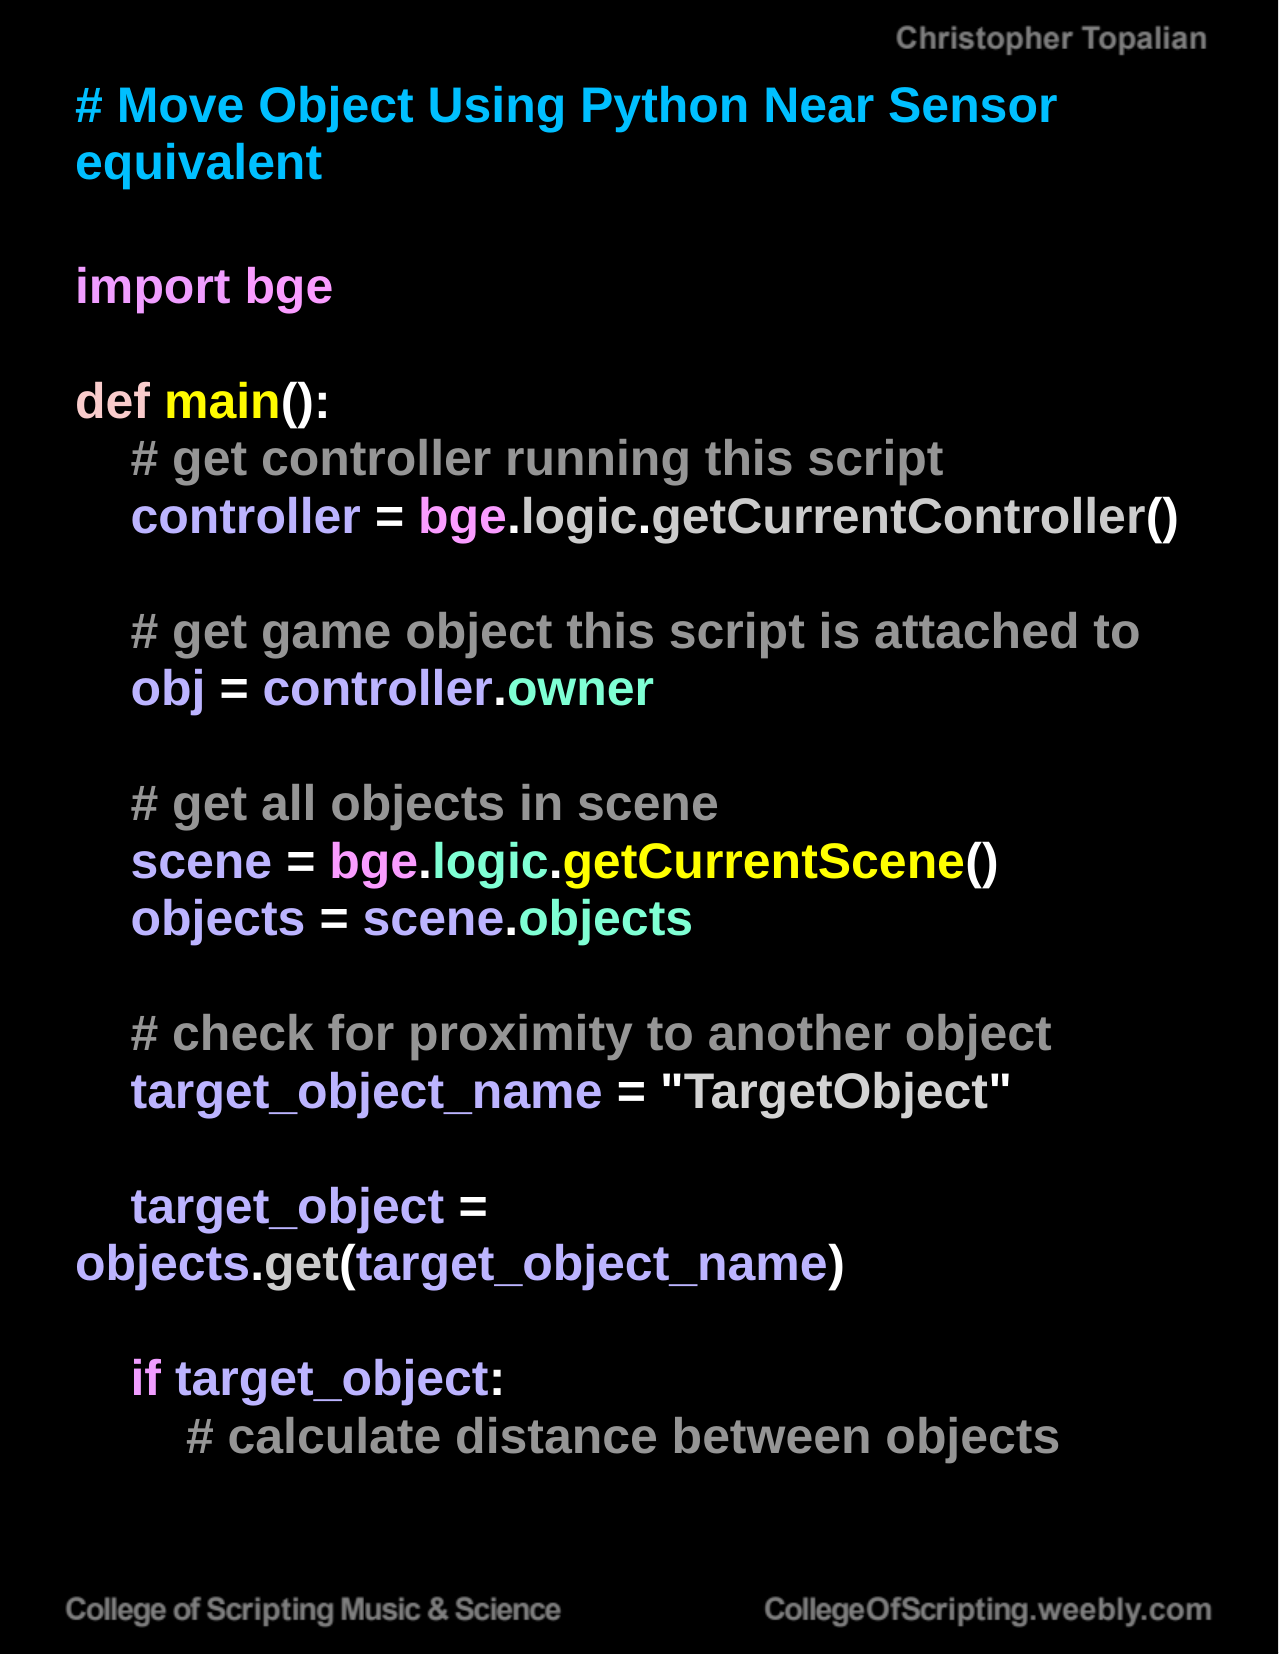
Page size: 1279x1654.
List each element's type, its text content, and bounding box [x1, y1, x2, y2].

text import bge [75, 256, 1203, 313]
text target_object_name = "TargetObject" [75, 1061, 1203, 1118]
text if target_object: [75, 1348, 1203, 1406]
text # calculate distance between objects [75, 1406, 1203, 1463]
text obj = controller.owner [75, 658, 1203, 716]
text objects = scene.objects [75, 888, 1203, 946]
subtitle # Move Object Using Python Near Sensor equivalent [75, 75, 1203, 190]
text # get controller running this script [75, 428, 1203, 486]
text scene = bge.logic.getCurrentScene() [75, 831, 1203, 888]
text controller = bge.logic.getCurrentController() [75, 486, 1203, 543]
text def main(): [75, 371, 1203, 428]
text target_object = objects.get(target_object_name) [75, 1176, 1203, 1291]
text # get game object this script is attached to [75, 601, 1203, 658]
text # get all objects in scene [75, 773, 1203, 831]
text # check for proximity to another object [75, 1003, 1203, 1061]
